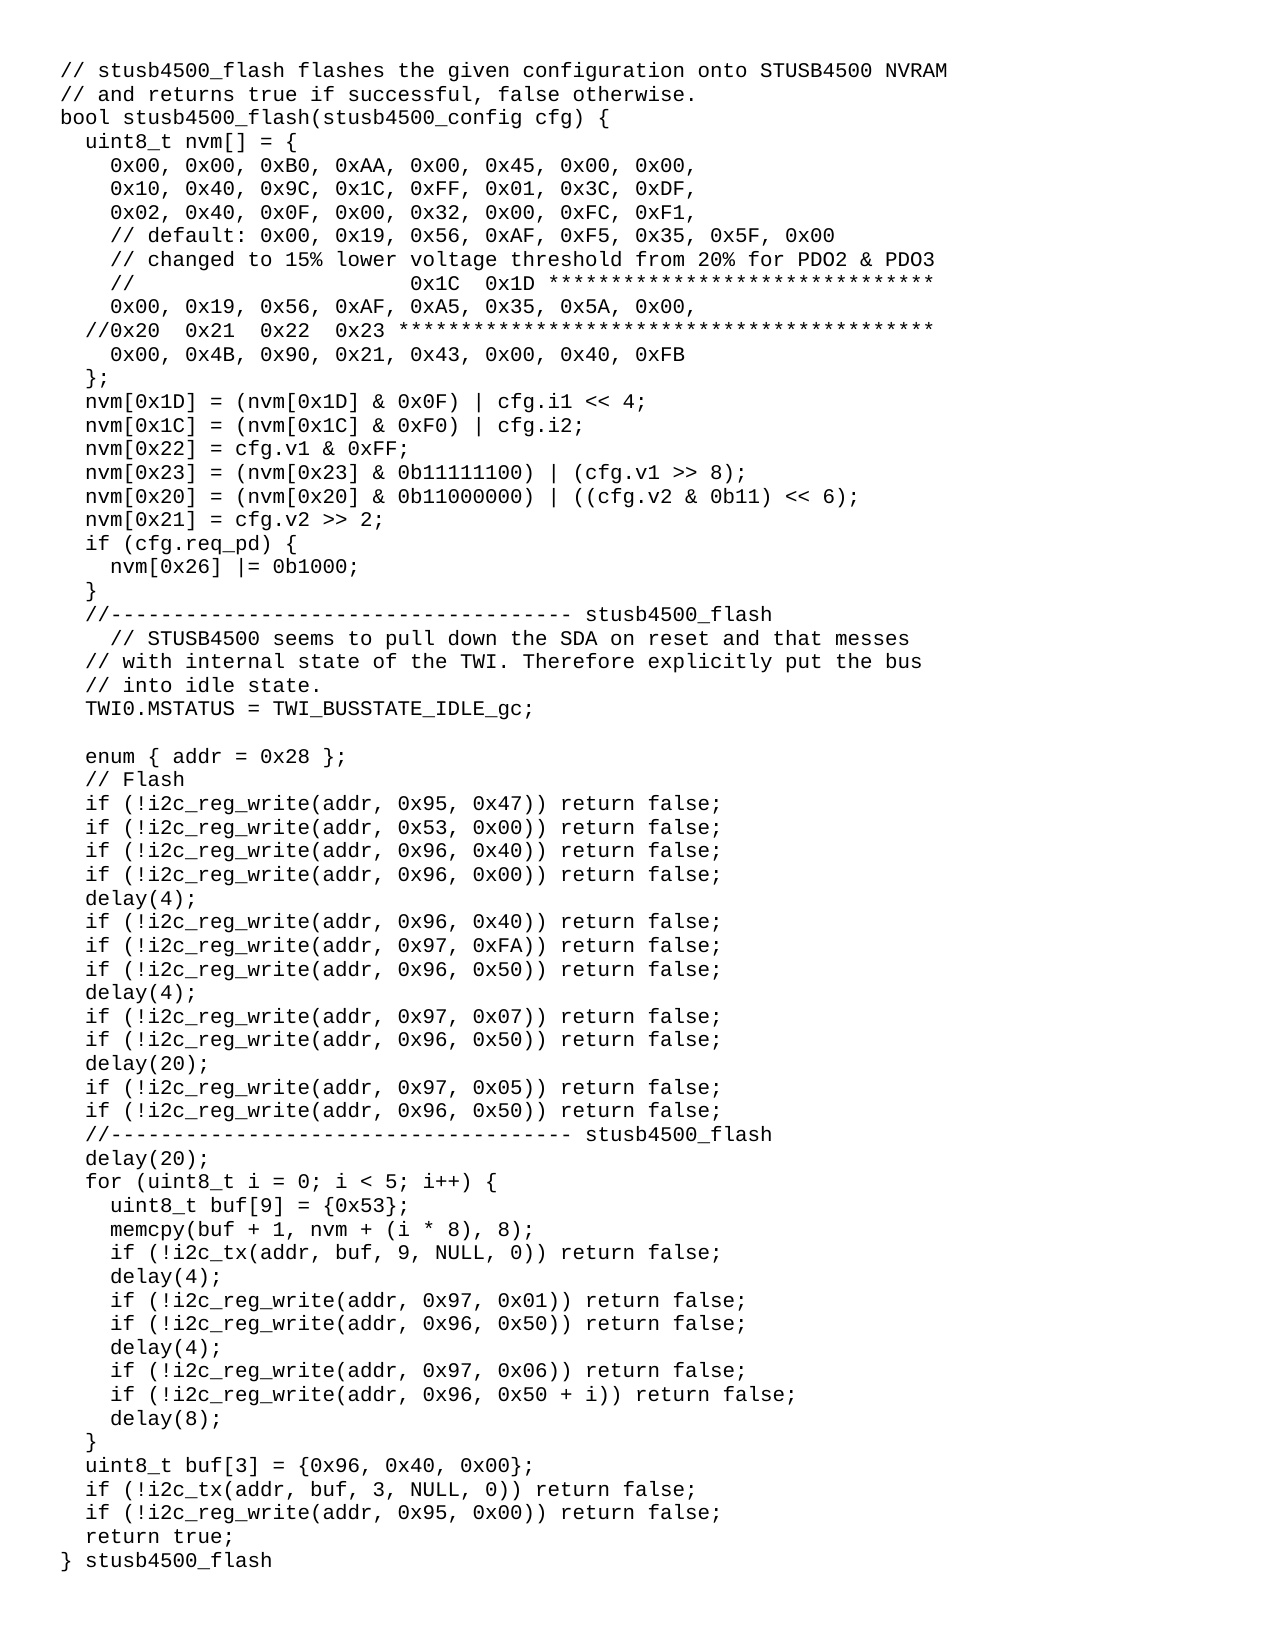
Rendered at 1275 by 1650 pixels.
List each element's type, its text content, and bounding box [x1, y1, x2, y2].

text 0x10, 0x40, 0x9C, 0x1C, 0xFF, 0x01, 0x3C, 0xDF, [60, 178, 1215, 202]
text 0x00, 0x4B, 0x90, 0x21, 0x43, 0x00, 0x40, 0xFB [60, 344, 1215, 367]
text 0x00, 0x00, 0xB0, 0xAA, 0x00, 0x45, 0x00, 0x00, [60, 154, 1215, 178]
text // 0x1C 0x1D ******************************* [60, 273, 1215, 296]
text delay(4); [60, 982, 1215, 1006]
text delay(8); [60, 1408, 1215, 1431]
text if (!i2c_reg_write(addr, 0x97, 0x07)) return false; [60, 1006, 1215, 1029]
text // default: 0x00, 0x19, 0x56, 0xAF, 0xF5, 0x35, 0x5F, 0x00 [60, 226, 1215, 249]
text if (!i2c_reg_write(addr, 0x96, 0x40)) return false; [60, 911, 1215, 935]
text nvm[0x1D] = (nvm[0x1D] & 0x0F) | cfg.i1 << 4; [60, 391, 1215, 415]
text delay(4); [60, 888, 1215, 911]
text if (!i2c_reg_write(addr, 0x95, 0x00)) return false; [60, 1502, 1215, 1526]
text nvm[0x20] = (nvm[0x20] & 0b11000000) | ((cfg.v2 & 0b11) << 6); [60, 486, 1215, 509]
text }; [60, 367, 1215, 391]
text // with internal state of the TWI. Therefore explicitly put the bus [60, 651, 1215, 675]
text delay(20); [60, 1053, 1215, 1077]
text memcpy(buf + 1, nvm + (i * 8), 8); [60, 1219, 1215, 1242]
text if (!i2c_reg_write(addr, 0x97, 0x06)) return false; [60, 1361, 1215, 1384]
text if (!i2c_reg_write(addr, 0x97, 0x05)) return false; [60, 1077, 1215, 1100]
text delay(4); [60, 1337, 1215, 1361]
text if (!i2c_reg_write(addr, 0x96, 0x00)) return false; [60, 864, 1215, 888]
text // stusb4500_flash flashes the given configuration onto STUSB4500 NVRAM [60, 60, 1215, 84]
text //------------------------------------- stusb4500_flash [60, 604, 1215, 627]
text nvm[0x22] = cfg.v1 & 0xFF; [60, 438, 1215, 462]
text // changed to 15% lower voltage threshold from 20% for PDO2 & PDO3 [60, 249, 1215, 273]
text nvm[0x1C] = (nvm[0x1C] & 0xF0) | cfg.i2; [60, 415, 1215, 438]
text if (!i2c_reg_write(addr, 0x96, 0x50 + i)) return false; [60, 1384, 1215, 1408]
text if (!i2c_tx(addr, buf, 3, NULL, 0)) return false; [60, 1479, 1215, 1502]
text if (!i2c_reg_write(addr, 0x97, 0x01)) return false; [60, 1289, 1215, 1313]
text delay(20); [60, 1148, 1215, 1171]
text // STUSB4500 seems to pull down the SDA on reset and that messes [60, 627, 1215, 651]
text if (!i2c_reg_write(addr, 0x53, 0x00)) return false; [60, 817, 1215, 840]
text if (!i2c_reg_write(addr, 0x96, 0x50)) return false; [60, 1100, 1215, 1124]
text return true; [60, 1526, 1215, 1550]
text if (cfg.req_pd) { [60, 533, 1215, 557]
text if (!i2c_reg_write(addr, 0x96, 0x50)) return false; [60, 1313, 1215, 1337]
text uint8_t nvm[] = { [60, 131, 1215, 154]
text if (!i2c_tx(addr, buf, 9, NULL, 0)) return false; [60, 1242, 1215, 1266]
text 0x02, 0x40, 0x0F, 0x00, 0x32, 0x00, 0xFC, 0xF1, [60, 202, 1215, 226]
text // Flash [60, 769, 1215, 793]
text if (!i2c_reg_write(addr, 0x96, 0x50)) return false; [60, 958, 1215, 982]
text nvm[0x21] = cfg.v2 >> 2; [60, 509, 1215, 533]
text 0x00, 0x19, 0x56, 0xAF, 0xA5, 0x35, 0x5A, 0x00, [60, 296, 1215, 320]
text //0x20 0x21 0x22 0x23 ******************************************* [60, 320, 1215, 344]
text if (!i2c_reg_write(addr, 0x96, 0x40)) return false; [60, 840, 1215, 864]
text } [60, 1431, 1215, 1455]
text // and returns true if successful, false otherwise. [60, 84, 1215, 107]
text delay(4); [60, 1266, 1215, 1289]
text for (uint8_t i = 0; i < 5; i++) { [60, 1171, 1215, 1195]
text nvm[0x23] = (nvm[0x23] & 0b11111100) | (cfg.v1 >> 8); [60, 462, 1215, 486]
text } stusb4500_flash [60, 1550, 1215, 1573]
text uint8_t buf[9] = {0x53}; [60, 1195, 1215, 1219]
text enum { addr = 0x28 }; [60, 746, 1215, 769]
text nvm[0x26] |= 0b1000; [60, 557, 1215, 580]
text if (!i2c_reg_write(addr, 0x96, 0x50)) return false; [60, 1029, 1215, 1053]
text if (!i2c_reg_write(addr, 0x97, 0xFA)) return false; [60, 935, 1215, 958]
text //------------------------------------- stusb4500_flash [60, 1124, 1215, 1148]
text } [60, 580, 1215, 604]
text // into idle state. [60, 675, 1215, 698]
text bool stusb4500_flash(stusb4500_config cfg) { [60, 107, 1215, 131]
text TWI0.MSTATUS = TWI_BUSSTATE_IDLE_gc; [60, 698, 1215, 722]
text uint8_t buf[3] = {0x96, 0x40, 0x00}; [60, 1455, 1215, 1479]
text if (!i2c_reg_write(addr, 0x95, 0x47)) return false; [60, 793, 1215, 817]
